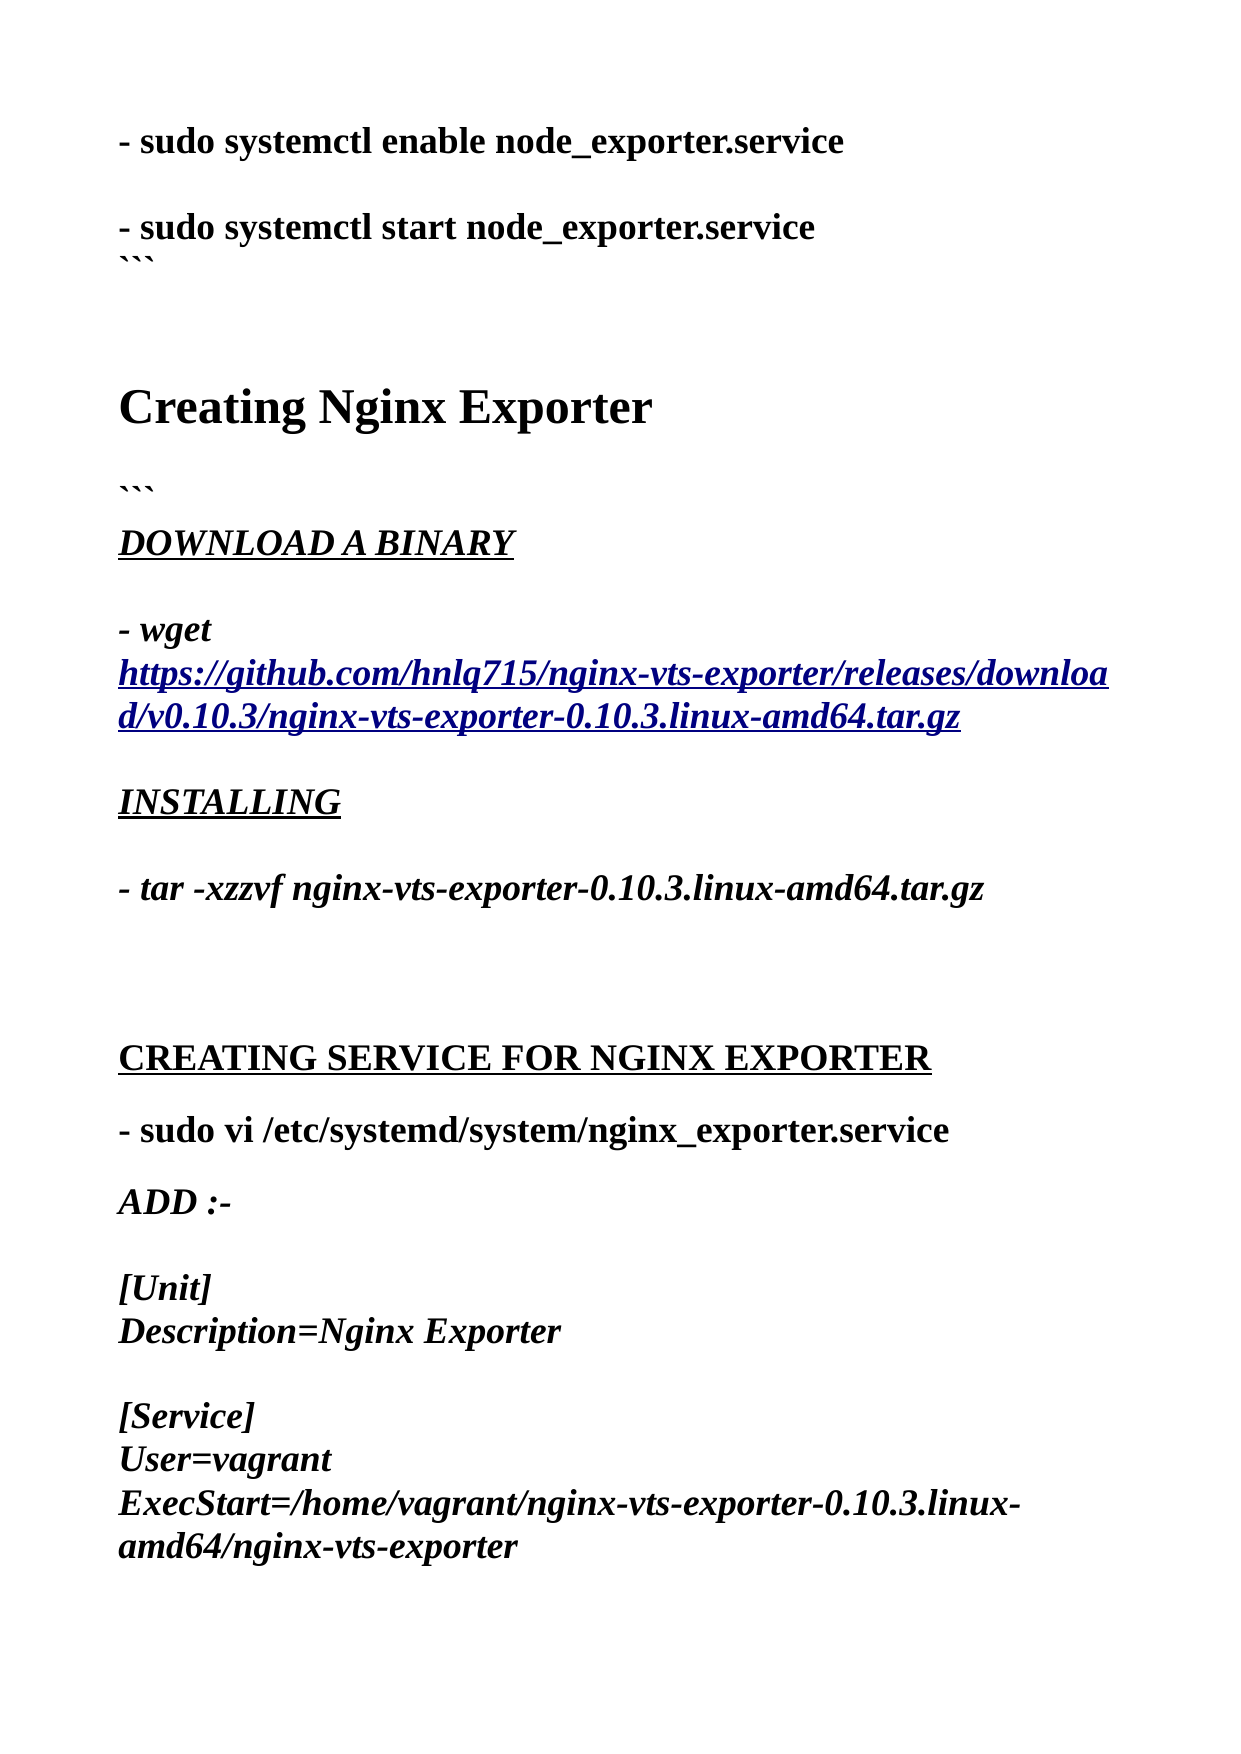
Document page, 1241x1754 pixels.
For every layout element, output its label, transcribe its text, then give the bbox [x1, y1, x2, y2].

text - tar -xzzvf nginx-vts-exporter-0.10.3.linux-amd64.tar.gz [118, 865, 1122, 908]
text ADD :- [118, 1179, 1122, 1222]
text - wget https://github.com/hnlq715/nginx-vts-exporter/releases/download/v0.10.3/nginx-vts-exporter-0.10.3.linux-amd64.tar.gz [118, 607, 1122, 736]
text ExecStart=/home/vagrant/nginx-vts-exporter-0.10.3.linux-amd64/nginx-vts-exporter [118, 1480, 1122, 1566]
text DOWNLOAD A BINARY [118, 521, 1122, 564]
text - sudo systemctl enable node_exporter.service [118, 118, 1122, 161]
text ``` [118, 477, 1122, 521]
text [Service] [118, 1394, 1122, 1437]
text User=vagrant [118, 1437, 1122, 1480]
text CREATING SERVICE FOR NGINX EXPORTER [118, 1036, 1122, 1079]
text ``` [118, 247, 1122, 291]
text Creating Nginx Exporter [118, 377, 1122, 434]
text Description=Nginx Exporter [118, 1308, 1122, 1351]
text [Unit] [118, 1265, 1122, 1308]
text INSTALLING [118, 779, 1122, 822]
text - sudo vi /etc/systemd/system/nginx_exporter.service [118, 1107, 1122, 1151]
text - sudo systemctl start node_exporter.service [118, 204, 1122, 247]
